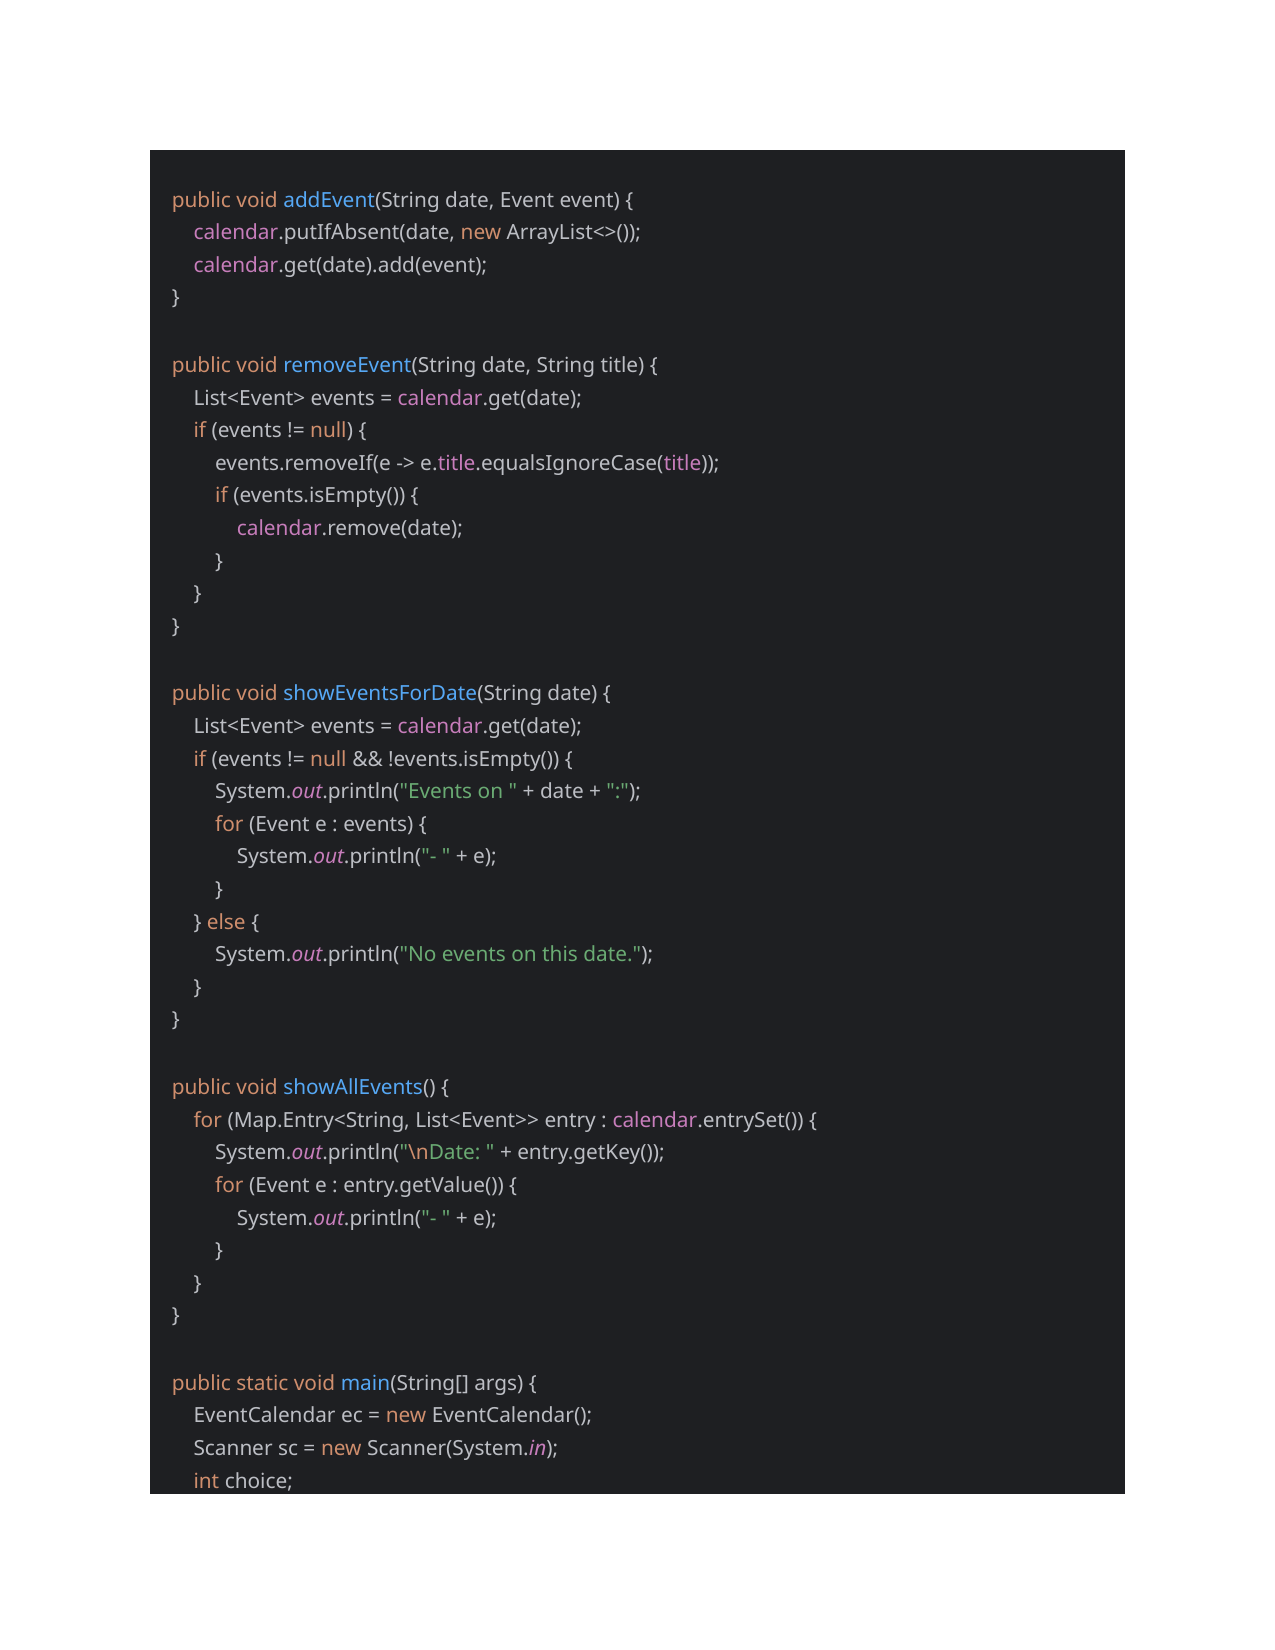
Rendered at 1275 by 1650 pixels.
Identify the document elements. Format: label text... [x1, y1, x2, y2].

text public void addEvent(String date, Event event) { calendar.putIfAbsent(date, new ArrayList<>()); calendar.get(date).add(event); } public void removeEvent(String date, String title) { List<Event> events = calendar.get(date); if (events != null) { events.removeIf(e -> e.title.equalsIgnoreCase(title)); if (events.isEmpty()) { calendar.remove(date); } } } public void showEventsForDate(String date) { List<Event> events = calendar.get(date); if (events != null && !events.isEmpty()) { System.out.println("Events on " + date + ":"); for (Event e : events) { System.out.println("- " + e); } } else { System.out.println("No events on this date."); } } public void showAllEvents() { for (Map.Entry<String, List<Event>> entry : calendar.entrySet()) { System.out.println("\nDate: " + entry.getKey()); for (Event e : entry.getValue()) { System.out.println("- " + e); } } } public static void main(String[] args) { EventCalendar ec = new EventCalendar(); Scanner sc = new Scanner(System.in); int choice; [150, 150, 1125, 1494]
